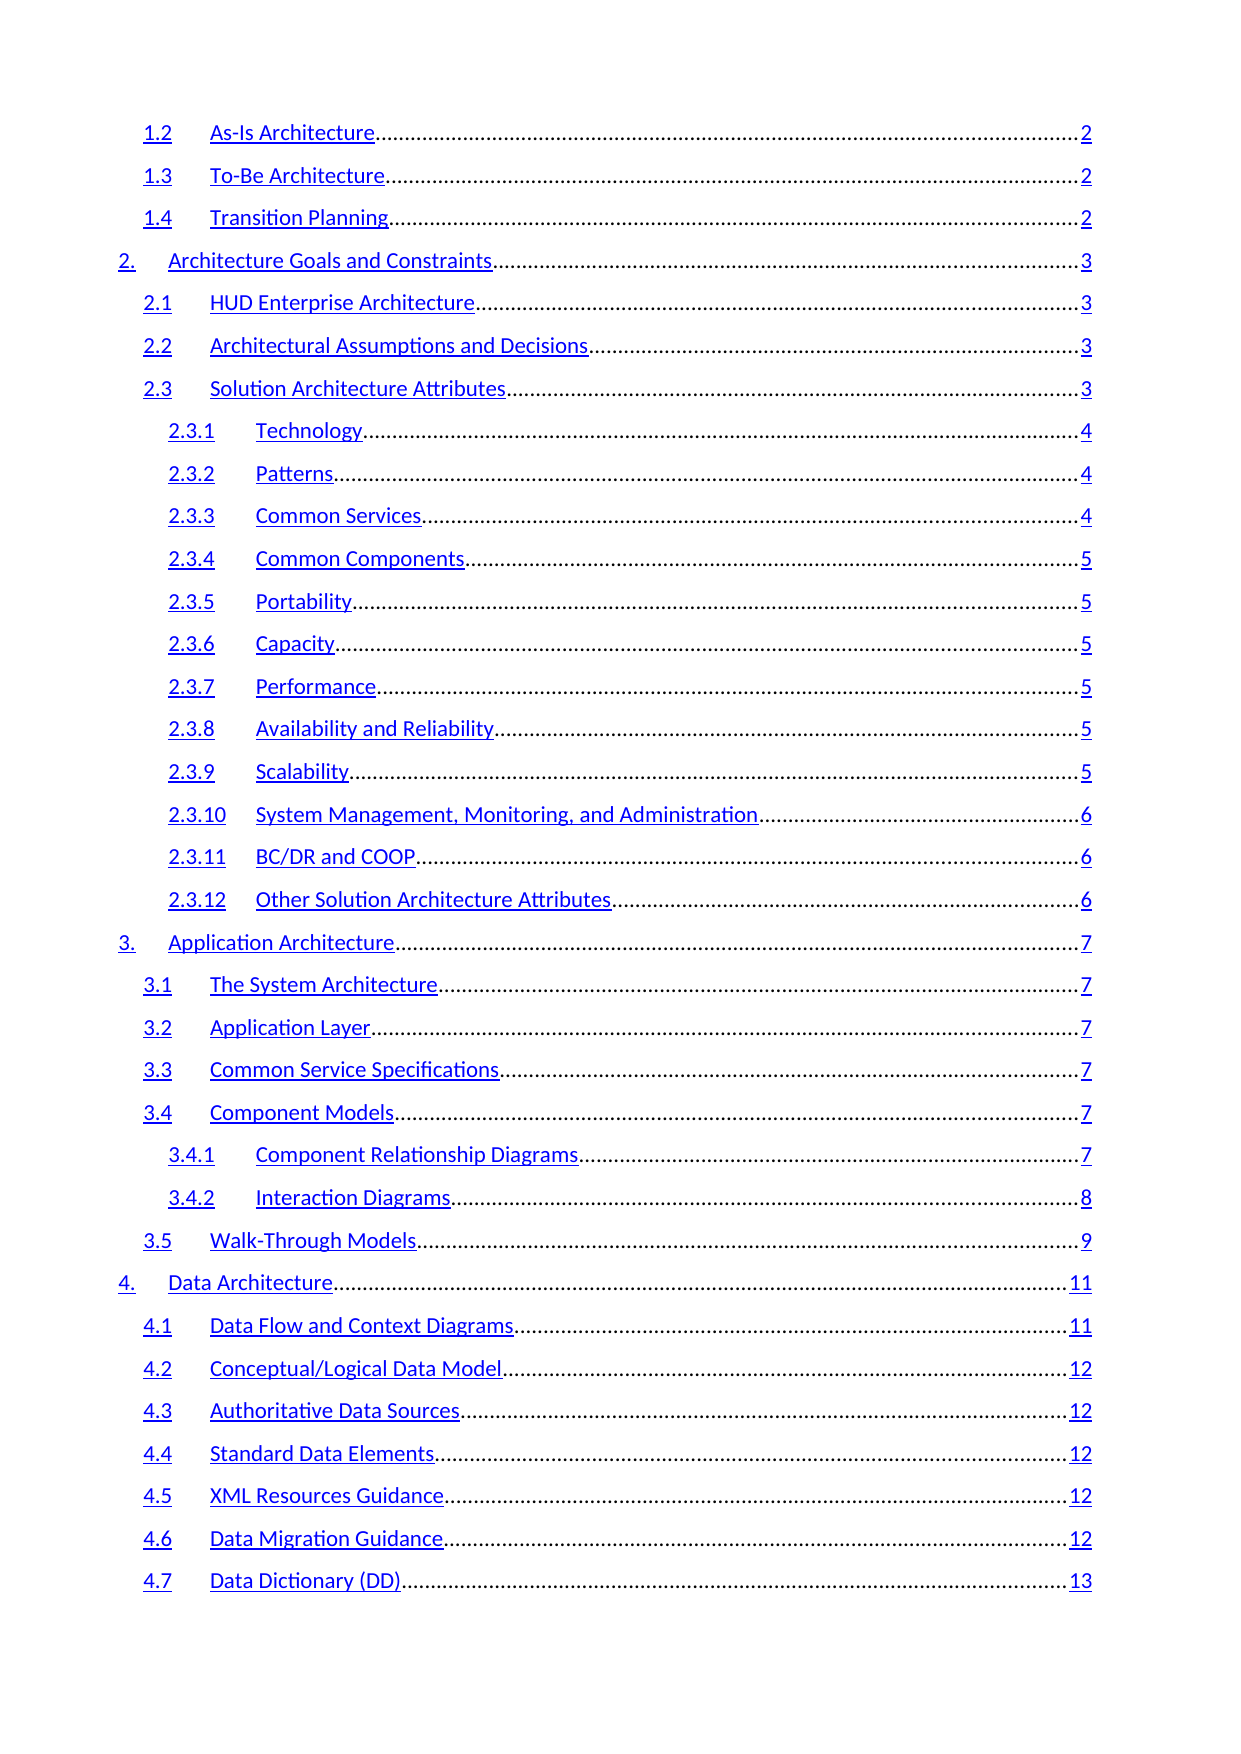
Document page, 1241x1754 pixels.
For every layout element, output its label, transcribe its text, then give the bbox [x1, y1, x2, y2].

text 3.2 Application Layer 7 [143, 1013, 1122, 1041]
text 2.3 Solution Architecture Attributes 3 [143, 374, 1122, 402]
text 2.3.2 Patterns 4 [168, 459, 1122, 487]
text 3. Application Architecture 7 [118, 928, 1122, 956]
text 3.4.2 Interaction Diagrams 8 [168, 1183, 1122, 1211]
text 4. Data Architecture 11 [118, 1268, 1122, 1296]
text 2. Architecture Goals and Constraints 3 [118, 246, 1122, 274]
text 2.3.12 Other Solution Architecture Attributes 6 [168, 885, 1122, 913]
text 4.1 Data Flow and Context Diagrams 11 [143, 1311, 1122, 1339]
text 2.3.11 BC/DR and COOP 6 [168, 842, 1122, 870]
text 2.1 HUD Enterprise Architecture 3 [143, 288, 1122, 317]
text 4.6 Data Migration Guidance 12 [143, 1524, 1122, 1552]
text 3.5 Walk-Through Models 9 [143, 1226, 1122, 1254]
text 3.4.1 Component Relationship Diagrams 7 [168, 1141, 1122, 1169]
text 1.2 As-Is Architecture 2 [143, 118, 1122, 146]
text 2.3.6 Capacity 5 [168, 629, 1122, 657]
text 1.4 Transition Planning 2 [143, 203, 1122, 231]
text 3.1 The System Architecture 7 [143, 970, 1122, 998]
text 3.4 Component Models 7 [143, 1098, 1122, 1126]
text 1.3 To-Be Architecture 2 [143, 161, 1122, 189]
text 4.5 XML Resources Guidance 12 [143, 1481, 1122, 1509]
text 3.3 Common Service Specifications 7 [143, 1055, 1122, 1083]
text 2.3.5 Portability 5 [168, 587, 1122, 615]
text 2.3.9 Scalability 5 [168, 757, 1122, 785]
text 2.3.3 Common Services 4 [168, 502, 1122, 529]
text 2.2 Architectural Assumptions and Decisions 3 [143, 331, 1122, 359]
text 4.7 Data Dictionary (DD) 13 [143, 1567, 1122, 1595]
text 2.3.1 Technology 4 [168, 416, 1122, 444]
text 2.3.4 Common Components 5 [168, 544, 1122, 572]
text 4.4 Standard Data Elements 12 [143, 1439, 1122, 1467]
text 4.3 Authoritative Data Sources 12 [143, 1396, 1122, 1424]
text 2.3.8 Availability and Reliability 5 [168, 714, 1122, 743]
text 4.2 Conceptual/Logical Data Model 12 [143, 1354, 1122, 1382]
text 2.3.7 Performance 5 [168, 672, 1122, 700]
text 2.3.10 System Management, Monitoring, and Administration 6 [168, 800, 1122, 828]
